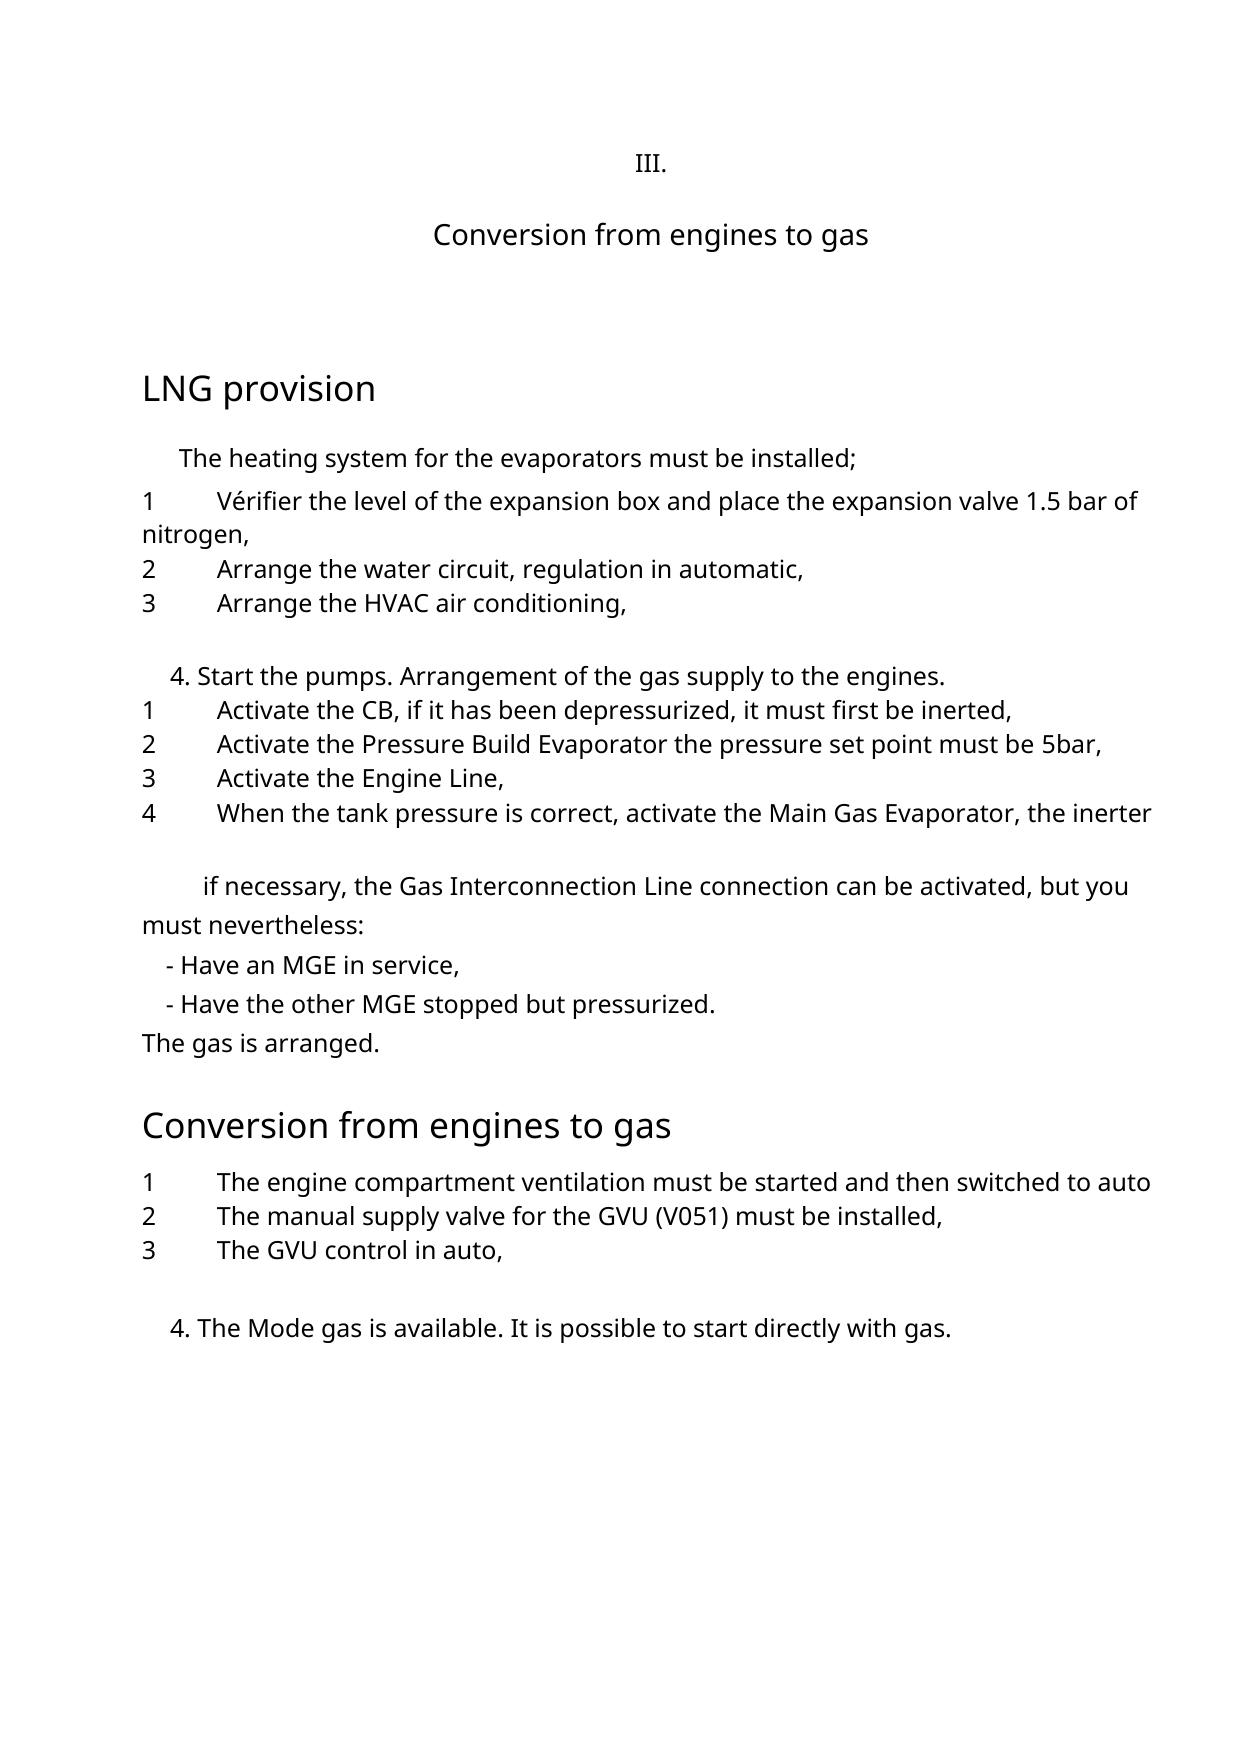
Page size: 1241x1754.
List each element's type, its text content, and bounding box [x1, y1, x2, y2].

text The heating system for the evaporators must be installed; [178, 440, 1160, 474]
text Conversion from engines to gas [142, 214, 1160, 293]
list When the tank pressure is correct, activate the Main Gas Evaporator, the inerter [142, 795, 1160, 829]
list Activate the Pressure Build Evaporator the pressure set point must be 5bar, [142, 727, 1160, 761]
list The GVU control in auto, [142, 1233, 1160, 1267]
list Activate the CB, if it has been depressurized, it must first be inerted, [142, 693, 1160, 727]
text if necessary, the Gas Interconnection Line connection can be activated, but you must nevertheless: [142, 863, 1160, 942]
list Activate the Engine Line, [142, 761, 1160, 795]
list Arrange the HVAC air conditioning, [142, 585, 1160, 619]
list The manual supply valve for the GVU (V051) must be installed, [142, 1199, 1160, 1233]
text LNG provision [142, 364, 1160, 412]
text - Have the other MGE stopped but pressurized. The gas is arranged. [142, 981, 722, 1060]
list Vériﬁer the level of the expansion box and place the expansion valve 1.5 bar of nitrogen, [142, 483, 1160, 551]
list The engine compartment ventilation must be started and then switched to auto [142, 1165, 1160, 1199]
text - Have an MGE in service, [166, 942, 1160, 981]
text 4. Start the pumps. Arrangement of the gas supply to the engines. [142, 653, 1160, 693]
text III. [142, 146, 1160, 214]
text 4. The Mode gas is available. It is possible to start directly with gas. [142, 1301, 1160, 1345]
list Arrange the water circuit, regulation in automatic, [142, 551, 1160, 585]
text Conversion from engines to gas [142, 1100, 1160, 1148]
